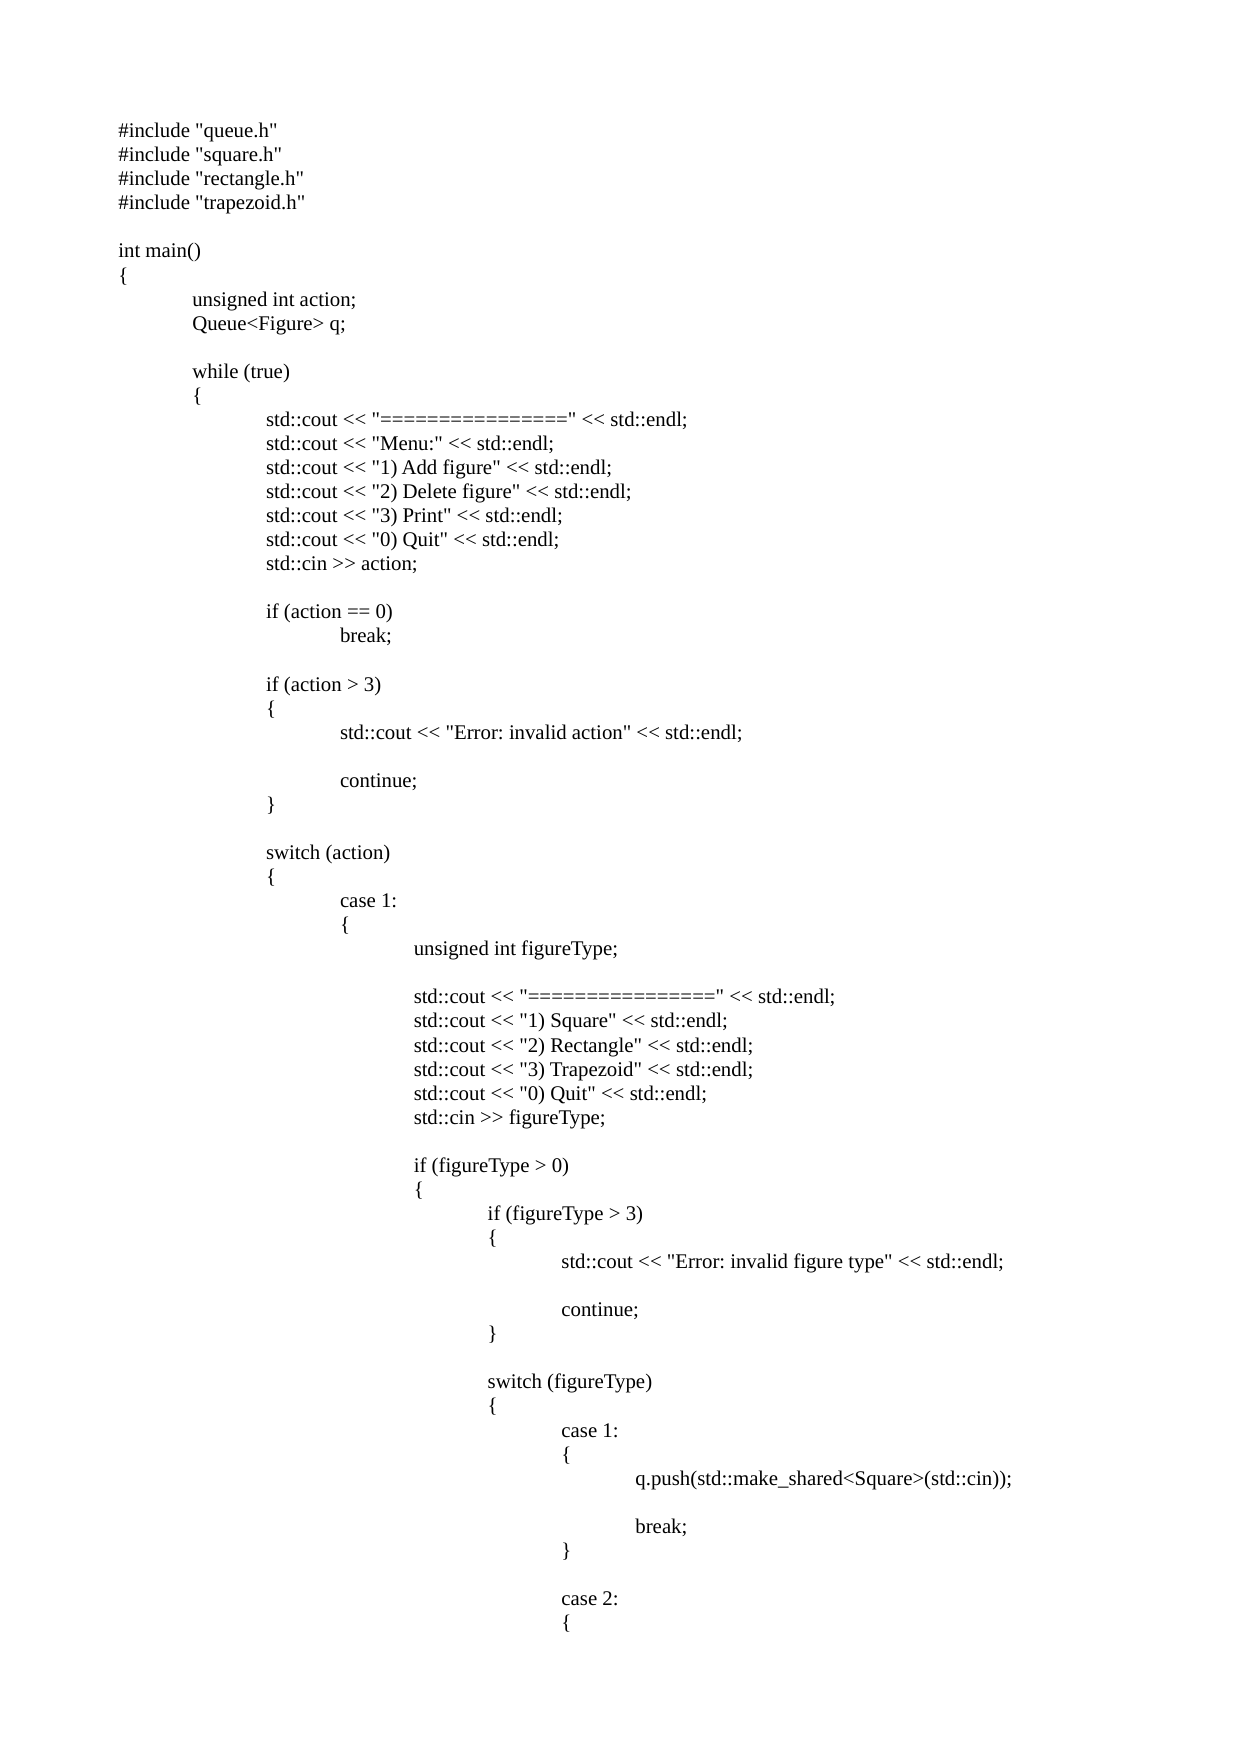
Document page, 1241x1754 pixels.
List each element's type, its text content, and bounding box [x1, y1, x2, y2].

list std::cout << "Menu:" << std::endl; [118, 431, 1122, 455]
list { [118, 864, 1122, 888]
list #include "square.h" [118, 142, 1122, 166]
list std::cout << "0) Quit" << std::endl; [118, 527, 1122, 551]
list } [118, 1321, 1122, 1345]
list std::cout << "Error: invalid figure type" << std::endl; [118, 1249, 1122, 1273]
list if (figureType > 0) [118, 1153, 1122, 1177]
list std::cout << "2) Delete figure" << std::endl; [118, 479, 1122, 503]
list std::cout << "3) Print" << std::endl; [118, 503, 1122, 527]
list case 1: [118, 888, 1122, 912]
list #include "queue.h" [118, 118, 1122, 142]
list { [118, 1177, 1122, 1201]
list } [118, 792, 1122, 816]
list switch (figureType) [118, 1369, 1122, 1393]
list std::cout << "Error: invalid action" << std::endl; [118, 720, 1122, 744]
list { [118, 383, 1122, 407]
list #include "trapezoid.h" [118, 190, 1122, 214]
list continue; [118, 768, 1122, 792]
list { [118, 912, 1122, 936]
list if (action > 3) [118, 672, 1122, 696]
list std::cout << "1) Square" << std::endl; [118, 1008, 1122, 1032]
list std::cout << "3) Trapezoid" << std::endl; [118, 1057, 1122, 1081]
list while (true) [118, 359, 1122, 383]
list std::cout << "================" << std::endl; [118, 984, 1122, 1008]
list unsigned int action; [118, 287, 1122, 311]
list std::cout << "================" << std::endl; [118, 407, 1122, 431]
list { [118, 1225, 1122, 1249]
list std::cout << "1) Add figure" << std::endl; [118, 455, 1122, 479]
list } [118, 1538, 1122, 1562]
list { [118, 1442, 1122, 1466]
list { [118, 262, 1122, 287]
list switch (action) [118, 840, 1122, 864]
list break; [118, 623, 1122, 647]
list case 1: [118, 1417, 1122, 1442]
list break; [118, 1514, 1122, 1538]
list case 2: [118, 1586, 1122, 1610]
list std::cout << "2) Rectangle" << std::endl; [118, 1032, 1122, 1057]
list int main() [118, 238, 1122, 262]
list unsigned int figureType; [118, 936, 1122, 960]
list if (action == 0) [118, 599, 1122, 623]
list q.push(std::make_shared<Square>(std::cin)); [118, 1466, 1122, 1490]
list #include "rectangle.h" [118, 166, 1122, 190]
list { [118, 696, 1122, 720]
list Queue<Figure> q; [118, 311, 1122, 335]
list { [118, 1610, 1122, 1634]
list if (figureType > 3) [118, 1201, 1122, 1225]
list std::cin >> figureType; [118, 1105, 1122, 1129]
list std::cout << "0) Quit" << std::endl; [118, 1081, 1122, 1105]
list continue; [118, 1297, 1122, 1321]
list std::cin >> action; [118, 551, 1122, 575]
list { [118, 1393, 1122, 1417]
